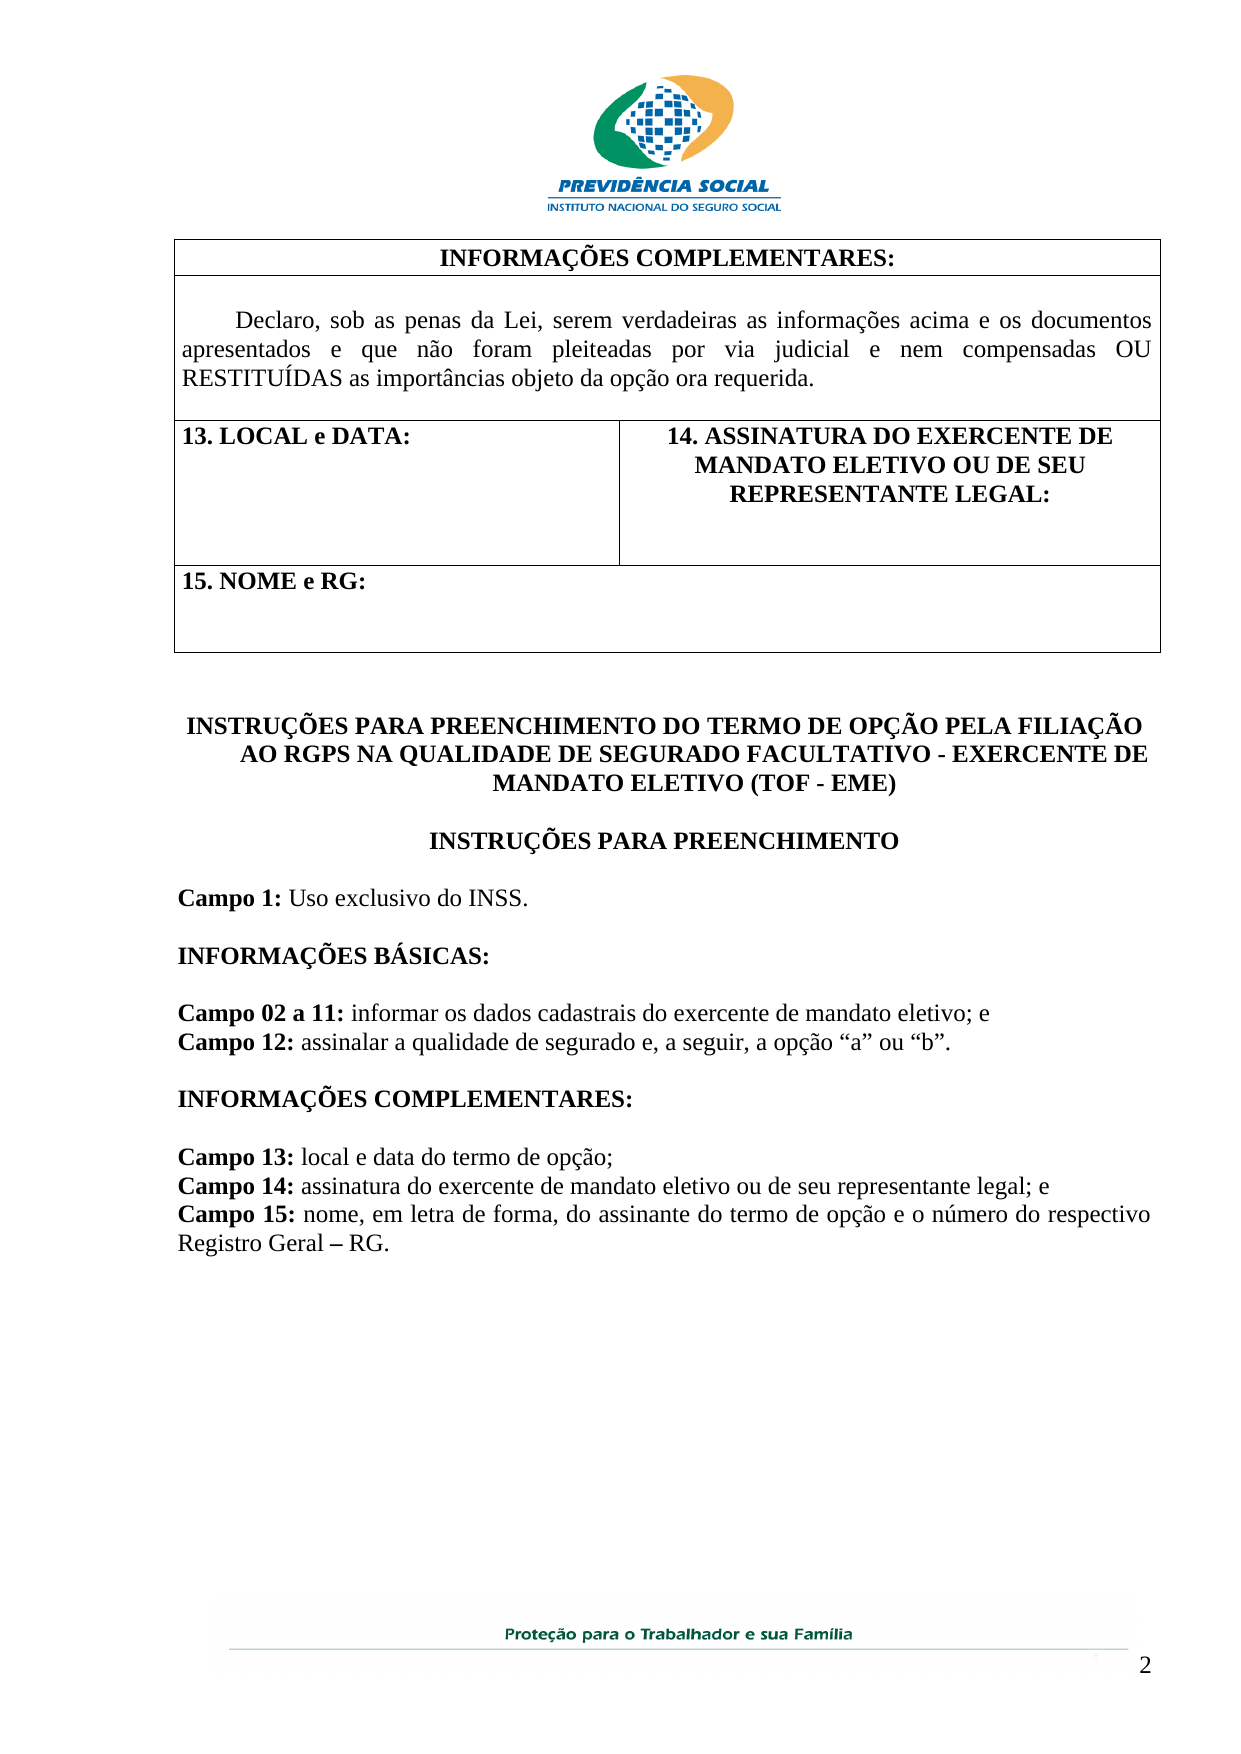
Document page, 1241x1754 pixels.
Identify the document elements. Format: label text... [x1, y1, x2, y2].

text INFORMAÇÕES BÁSICAS: [177, 941, 1152, 969]
text Campo 1: Uso exclusivo do INSS. [177, 883, 1152, 912]
text Campo 02 a 11: informar os dados cadastrais do exercente de mandato eletivo; e [177, 998, 1152, 1027]
text Campo 13: local e data do termo de opção; [177, 1142, 1152, 1171]
table_cell 13. LOCAL e DATA: [175, 421, 619, 565]
table_cell 14. ASSINATURA DO EXERCENTE DE MANDATO ELETIVO OU DE SEU REPRESENTANTE LEGAL: [620, 421, 1160, 565]
text INSTRUÇÕES PARA PREENCHIMENTO [177, 826, 1152, 854]
table_cell INFORMAÇÕES COMPLEMENTARES: [175, 240, 1160, 275]
picture [547, 75, 781, 211]
text Campo 15: nome, em letra de forma, do assinante do termo de opção e o número do respectivo Registro Geral – RG. [177, 1199, 1152, 1257]
subtitle INSTRUÇÕES PARA PREENCHIMENTO DO TERMO DE OPÇÃO PELA FILIAÇÃO AO RGPS NA QUALIDADE DE SEGURADO FACULTATIVO - EXERCENTE DE MANDATO ELETIVO (TOF - EME) [177, 711, 1152, 797]
text Campo 14: assinatura do exercente de mandato eletivo ou de seu representante legal; e [177, 1171, 1152, 1199]
table_cell 15. NOME e RG: [175, 566, 1160, 652]
picture [211, 1597, 1139, 1674]
text INFORMAÇÕES COMPLEMENTARES: [177, 1084, 1152, 1113]
table_cell Declaro, sob as penas da Lei, serem verdadeiras as informações acima e os documentos apresentados e que não foram pleiteadas por via judicial e nem compensadas OU RESTITUÍDAS as importâncias objeto da opção ora requerida. [175, 276, 1160, 420]
text Campo 12: assinalar a qualidade de segurado e, a seguir, a opção “a” ou “b”. [177, 1027, 1152, 1056]
